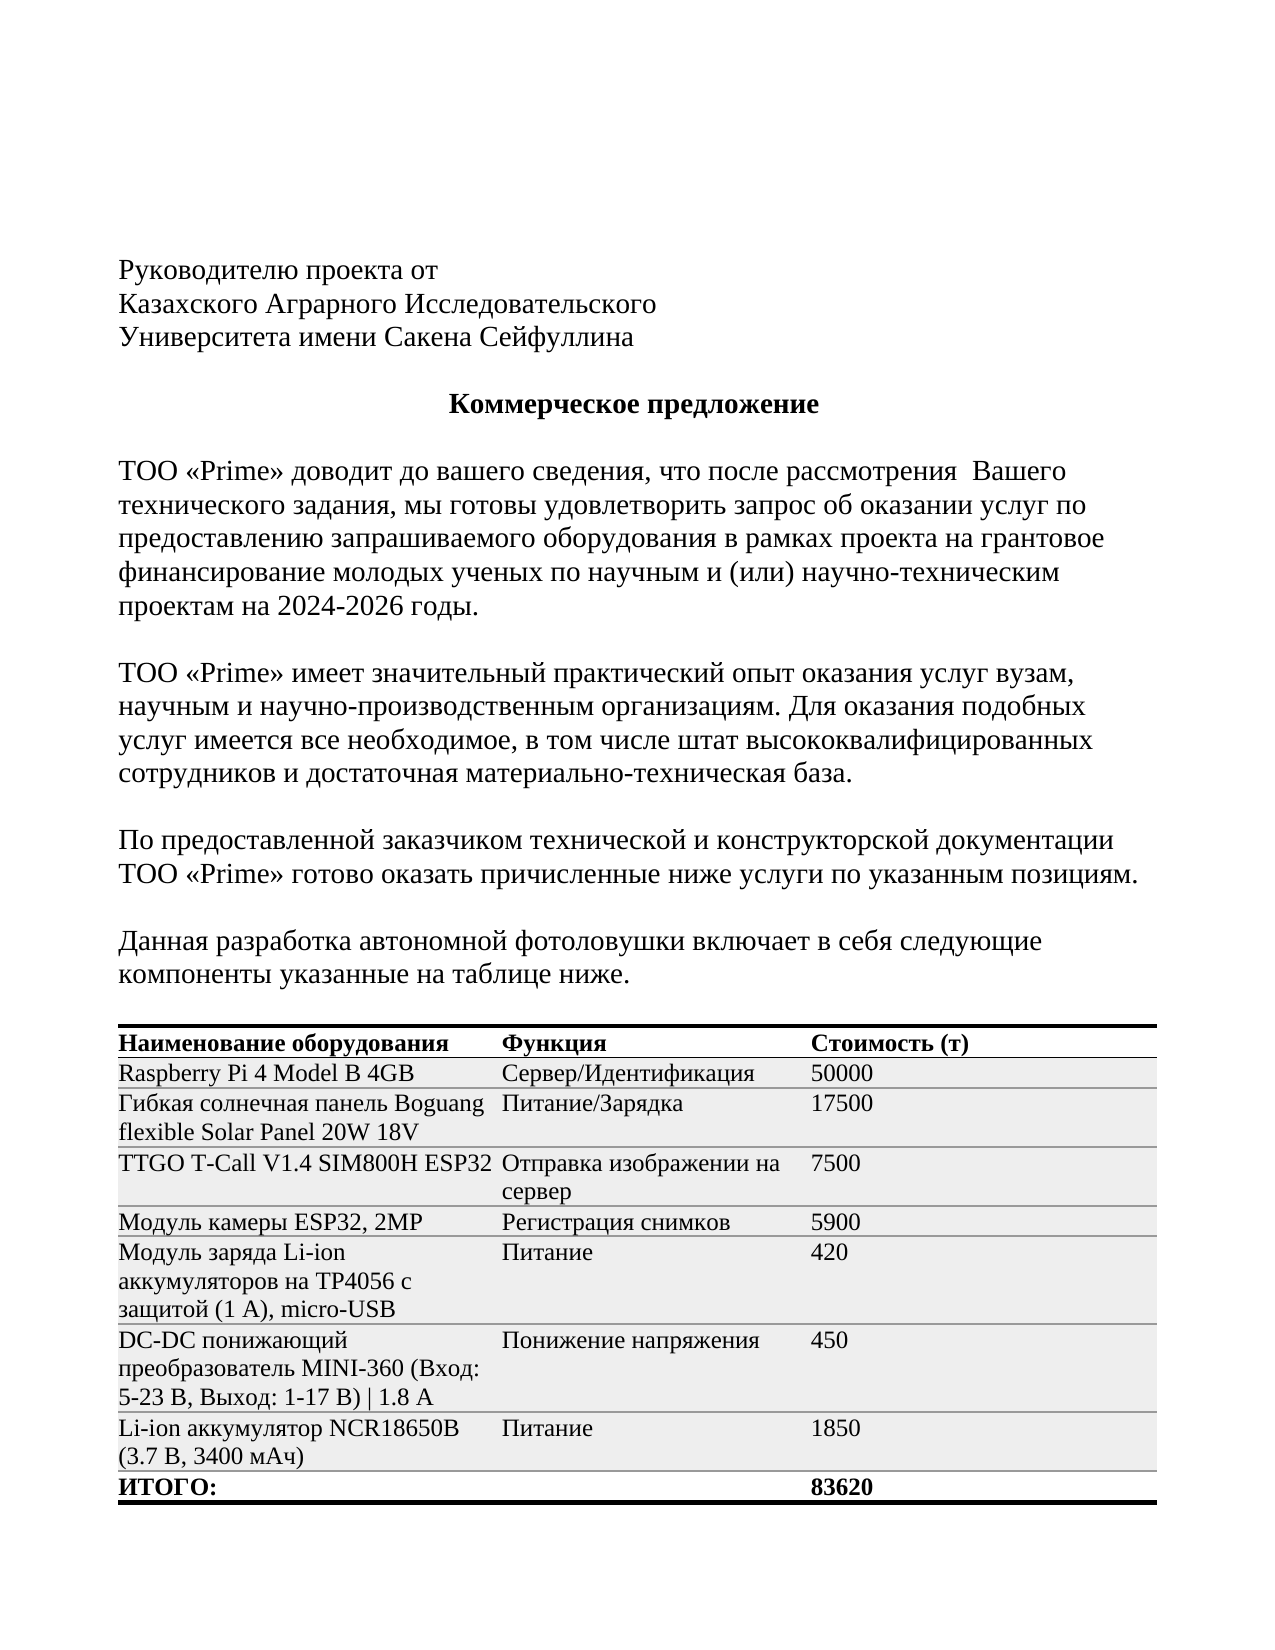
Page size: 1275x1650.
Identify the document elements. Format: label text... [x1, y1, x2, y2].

table_cell 1850 [811, 1413, 1157, 1470]
text По предоставленной заказчиком технической и конструкторской документации ТОО «Prime» готово оказать причисленные ниже услуги по указанным позициям. [118, 822, 1157, 889]
table_cell Понижение напряжения [502, 1325, 811, 1411]
table_cell Питание [502, 1237, 811, 1323]
table_cell TTGO T-Call V1.4 SIM800H ESP32 [118, 1148, 502, 1205]
table_cell [502, 1472, 811, 1500]
text ТОО «Prime» имеет значительный практический опыт оказания услуг вузам, научным и научно-производственным организациям. Для оказания подобных услуг имеется все необходимое, в том числе штат высококвалифицированных сотрудников и достаточная материально-техническая база. [118, 655, 1157, 789]
table_cell 5900 [811, 1207, 1157, 1235]
table_cell 7500 [811, 1148, 1157, 1205]
table_cell Питание/Зарядка [502, 1089, 811, 1146]
table_cell Raspberry Pi 4 Model B 4GB [118, 1058, 502, 1087]
table_cell 420 [811, 1237, 1157, 1323]
table_header Наименование оборудования [118, 1028, 502, 1057]
table_cell Сервер/Идентификация [502, 1058, 811, 1087]
table_cell Гибкая солнечная панель Boguang flexible Solar Panel 20W 18V [118, 1089, 502, 1146]
table_cell Li-ion аккумулятор NCR18650B (3.7 В, 3400 мАч) [118, 1413, 502, 1470]
text ТОО «Prime» доводит до вашего сведения, что после рассмотрения Вашего технического задания, мы готовы удовлетворить запрос об оказании услуг по предоставлению запрашиваемого оборудования в рамках проекта на грантовое финансирование молодых ученых по научным и (или) научно-техническим проектам на 2024-2026 годы. [118, 453, 1157, 621]
table_cell Модуль заряда Li-ion аккумуляторов на TP4056 с защитой (1 А), micro-USB [118, 1237, 502, 1323]
text Университета имени Сакена Сейфуллина [118, 319, 1157, 353]
table_cell 50000 [811, 1058, 1157, 1087]
table_cell DC-DC понижающий преобразователь MINI-360 (Вход: 5-23 В, Выход: 1-17 В) | 1.8 А [118, 1325, 502, 1411]
table_header Стоимость (т) [811, 1028, 1157, 1057]
text Руководителю проекта от [118, 252, 1157, 286]
text Коммерческое предложение [118, 386, 1157, 420]
text Казахского Аграрного Исследовательского [118, 286, 1157, 319]
table_cell Регистрация снимков [502, 1207, 811, 1235]
table_cell Отправка изображении на сервер [502, 1148, 811, 1205]
table_cell Питание [502, 1413, 811, 1470]
table_cell Модуль камеры ESP32, 2MP [118, 1207, 502, 1235]
table_cell 17500 [811, 1089, 1157, 1146]
table_cell 83620 [811, 1472, 1157, 1500]
table_header Функция [502, 1028, 811, 1057]
table_cell 450 [811, 1325, 1157, 1411]
table_cell ИТОГО: [118, 1472, 502, 1500]
text Данная разработка автономной фотоловушки включает в себя следующие компоненты указанные на таблице ниже. [118, 923, 1157, 990]
